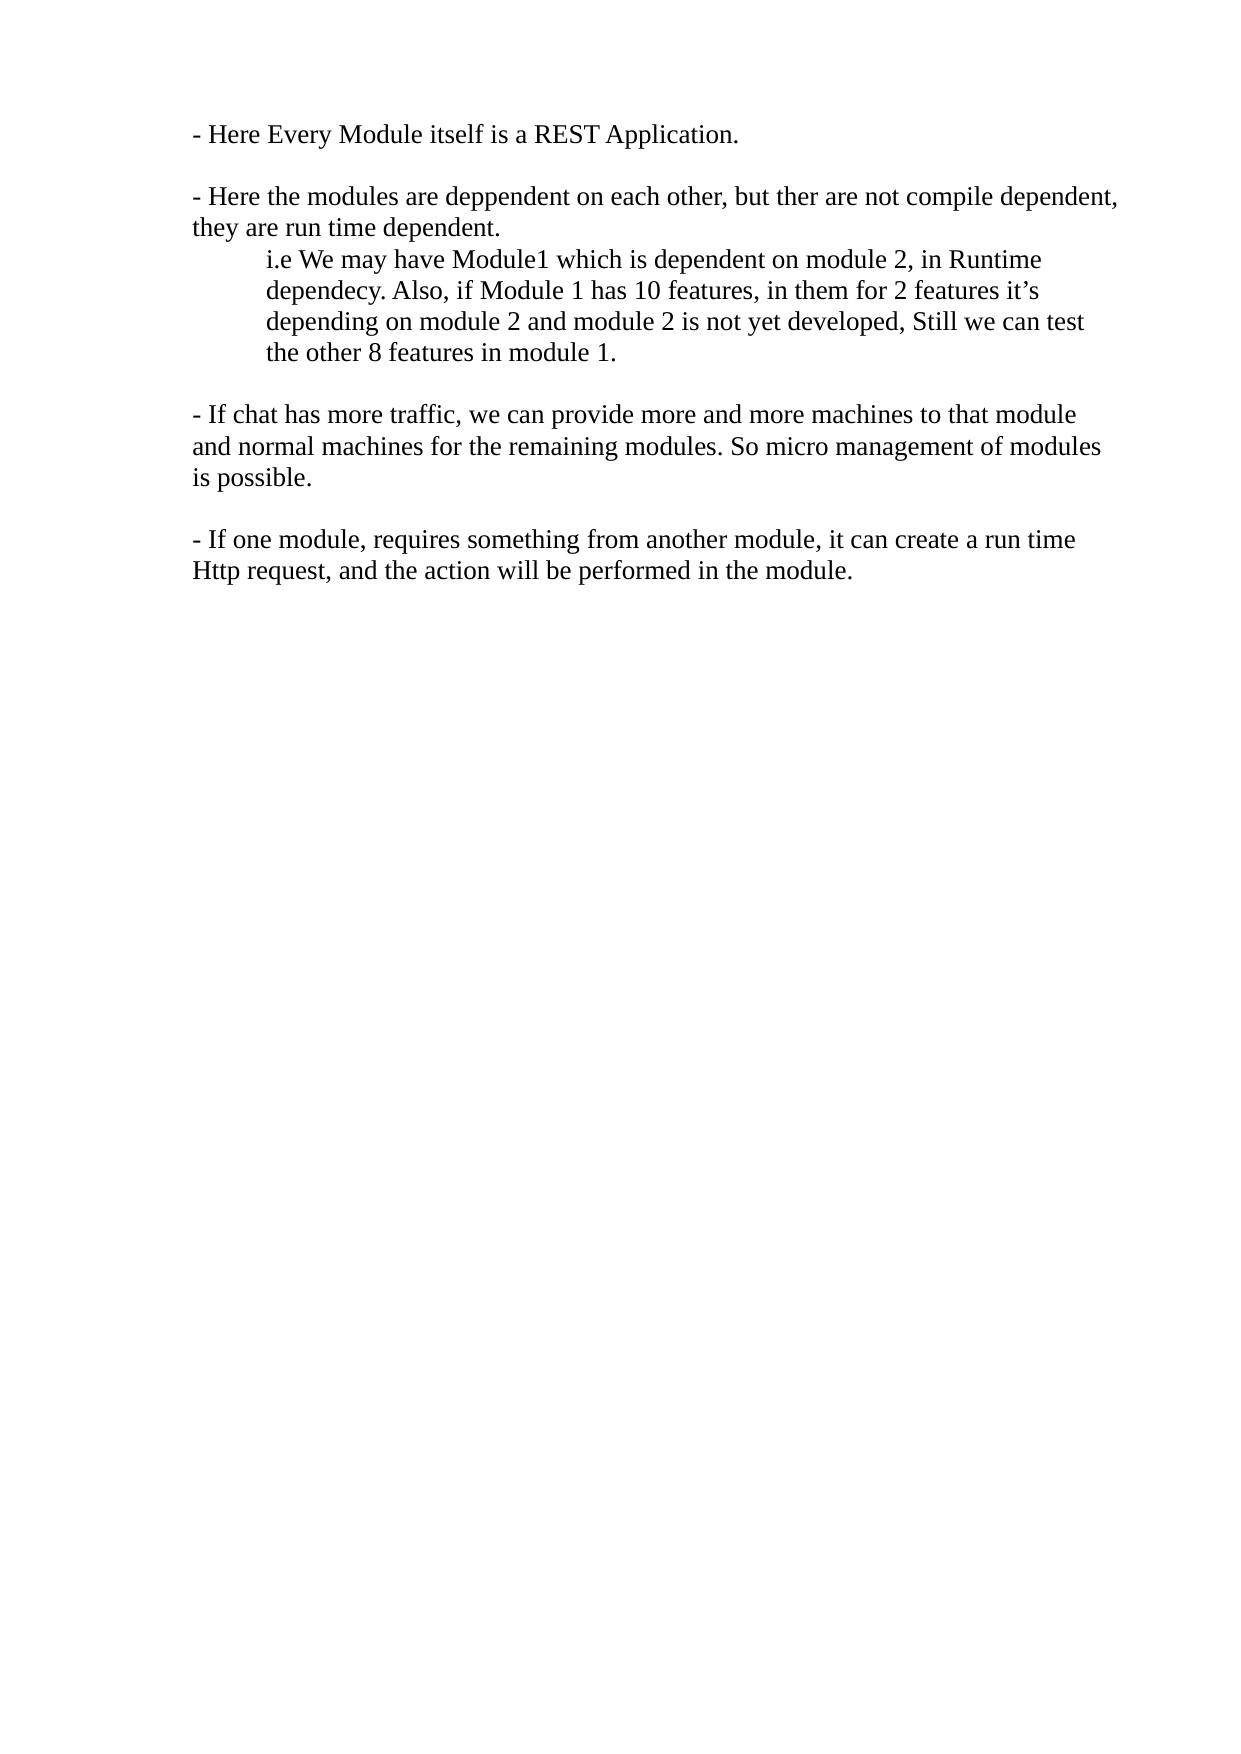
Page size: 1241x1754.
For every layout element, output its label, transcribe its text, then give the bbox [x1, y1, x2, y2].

text i.e We may have Module1 which is dependent on module 2, in Runtime dependecy. Also, if Module 1 has 10 features, in them for 2 features it’s depending on module 2 and module 2 is not yet developed, Still we can test the other 8 features in module 1. [118, 243, 1122, 367]
text - Here Every Module itself is a REST Application. [118, 118, 1122, 149]
text - Here the modules are deppendent on each other, but ther are not compile dependent, they are run time dependent. [118, 180, 1122, 243]
text - If one module, requires something from another module, it can create a run time Http request, and the action will be performed in the module. [118, 523, 1122, 585]
text - If chat has more traffic, we can provide more and more machines to that module and normal machines for the remaining modules. So micro management of modules is possible. [118, 398, 1122, 492]
